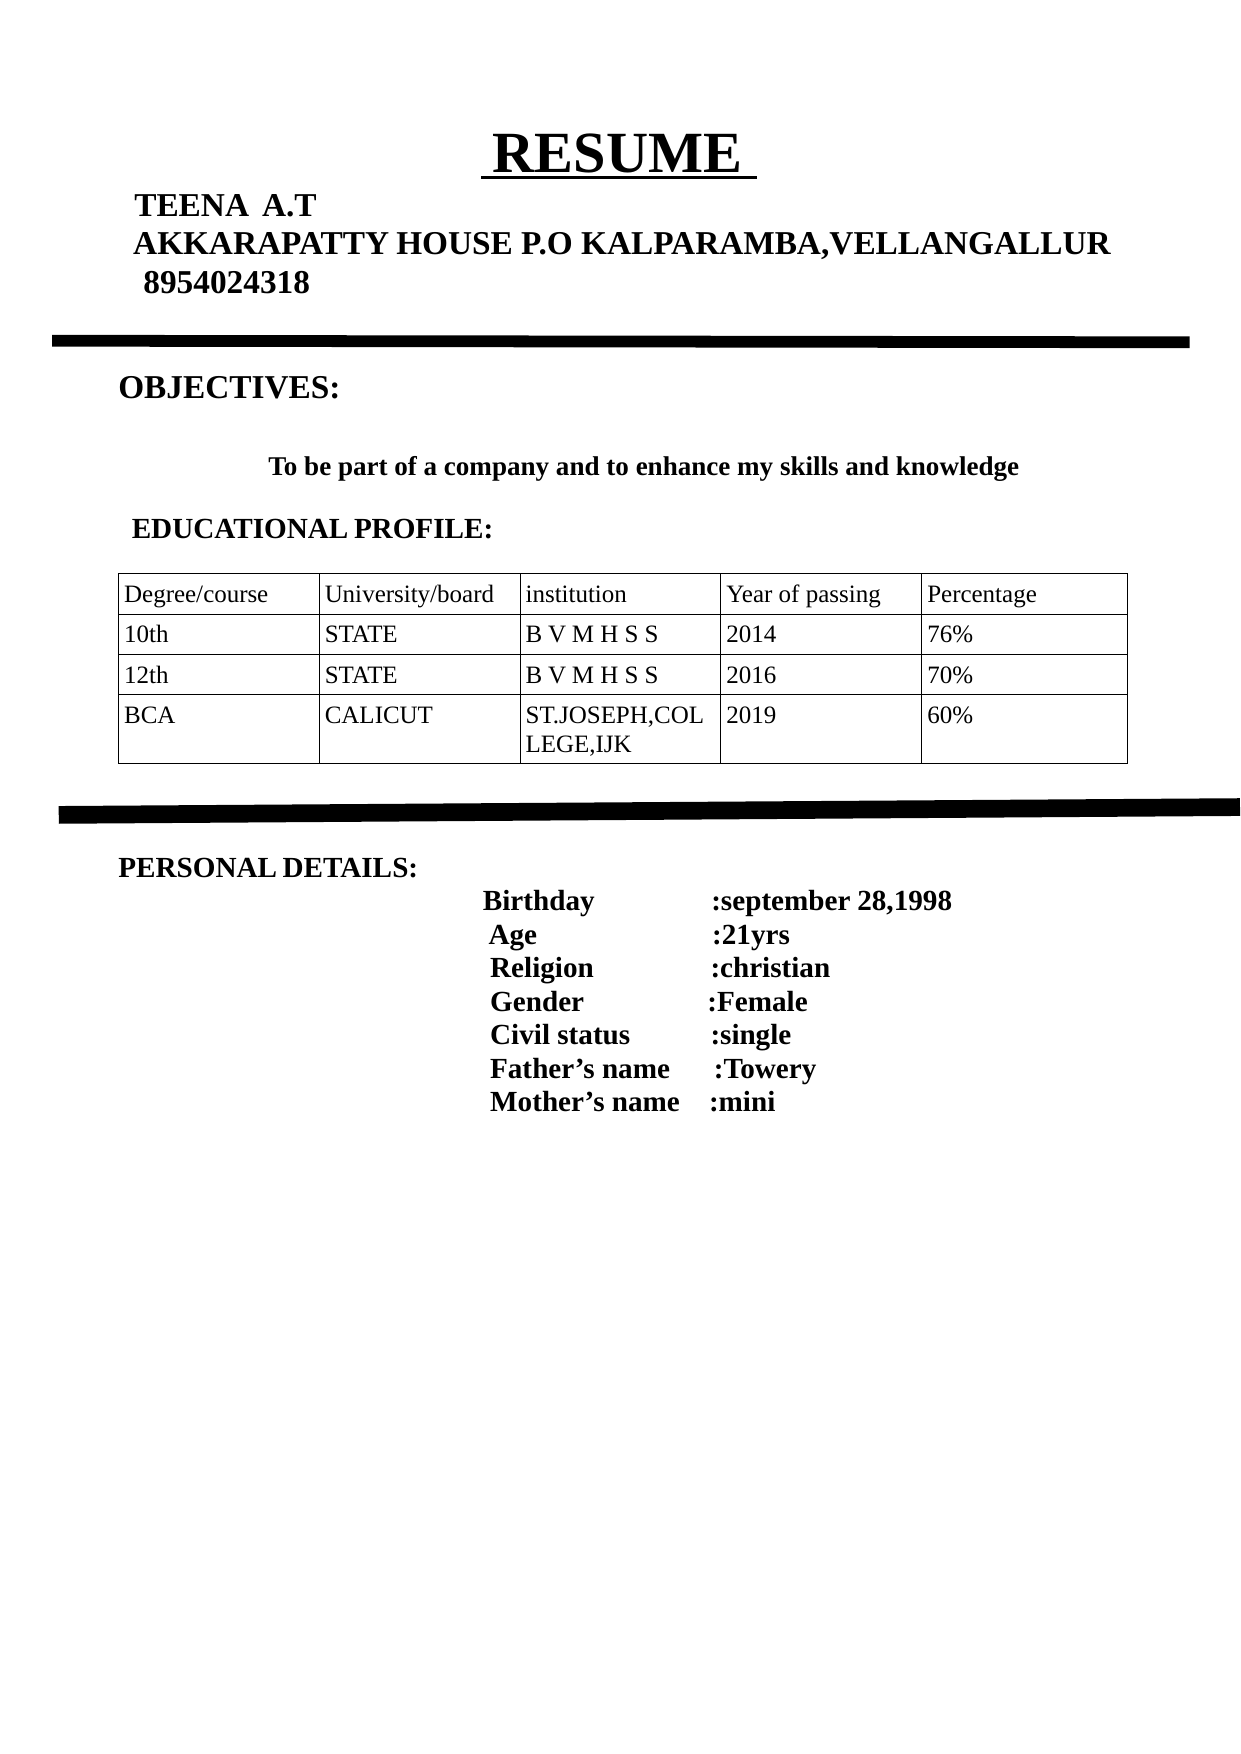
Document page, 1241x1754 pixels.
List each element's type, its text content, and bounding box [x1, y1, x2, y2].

table_cell 10th [119, 615, 319, 654]
table_header University/board [320, 574, 520, 614]
text OBJECTIVES: [118, 367, 1122, 406]
text EDUCATIONAL PROFILE: [118, 511, 1122, 544]
text Birthday :september 28,1998 [118, 883, 1122, 917]
table_header Percentage [922, 574, 1127, 614]
text Father’s name :Towery [118, 1051, 1122, 1084]
table_cell 76% [922, 615, 1127, 654]
table_cell 2014 [721, 615, 921, 654]
table_cell STATE [320, 615, 520, 654]
table_cell 12th [119, 655, 319, 694]
table_cell B V M H S S [521, 615, 720, 654]
text 8954024318 [118, 262, 1122, 300]
table_cell BCA [119, 695, 319, 763]
table_header institution [521, 574, 720, 614]
text Age :21yrs [118, 917, 1122, 950]
table_cell 60% [922, 695, 1127, 763]
text AKKARAPATTY HOUSE P.O KALPARAMBA,VELLANGALLUR [118, 223, 1122, 262]
text Gender :Female [118, 984, 1122, 1017]
table_cell ST.JOSEPH,COLLEGE,IJK [521, 695, 720, 763]
table_cell STATE [320, 655, 520, 694]
table_cell 70% [922, 655, 1127, 694]
table_cell 2019 [721, 695, 921, 763]
table_cell B V M H S S [521, 655, 720, 694]
table_header Degree/course [119, 574, 319, 614]
text Religion :christian [118, 950, 1122, 984]
text RESUME [118, 118, 1122, 185]
table_cell CALICUT [320, 695, 520, 763]
text To be part of a company and to enhance my skills and knowledge [118, 444, 1122, 482]
text TEENA A.T [118, 185, 1122, 223]
table_cell 2016 [721, 655, 921, 694]
text Mother’s name :mini [118, 1084, 1122, 1118]
text PERSONAL DETAILS: [118, 850, 1122, 883]
text Civil status :single [118, 1017, 1122, 1051]
table_header Year of passing [721, 574, 921, 614]
